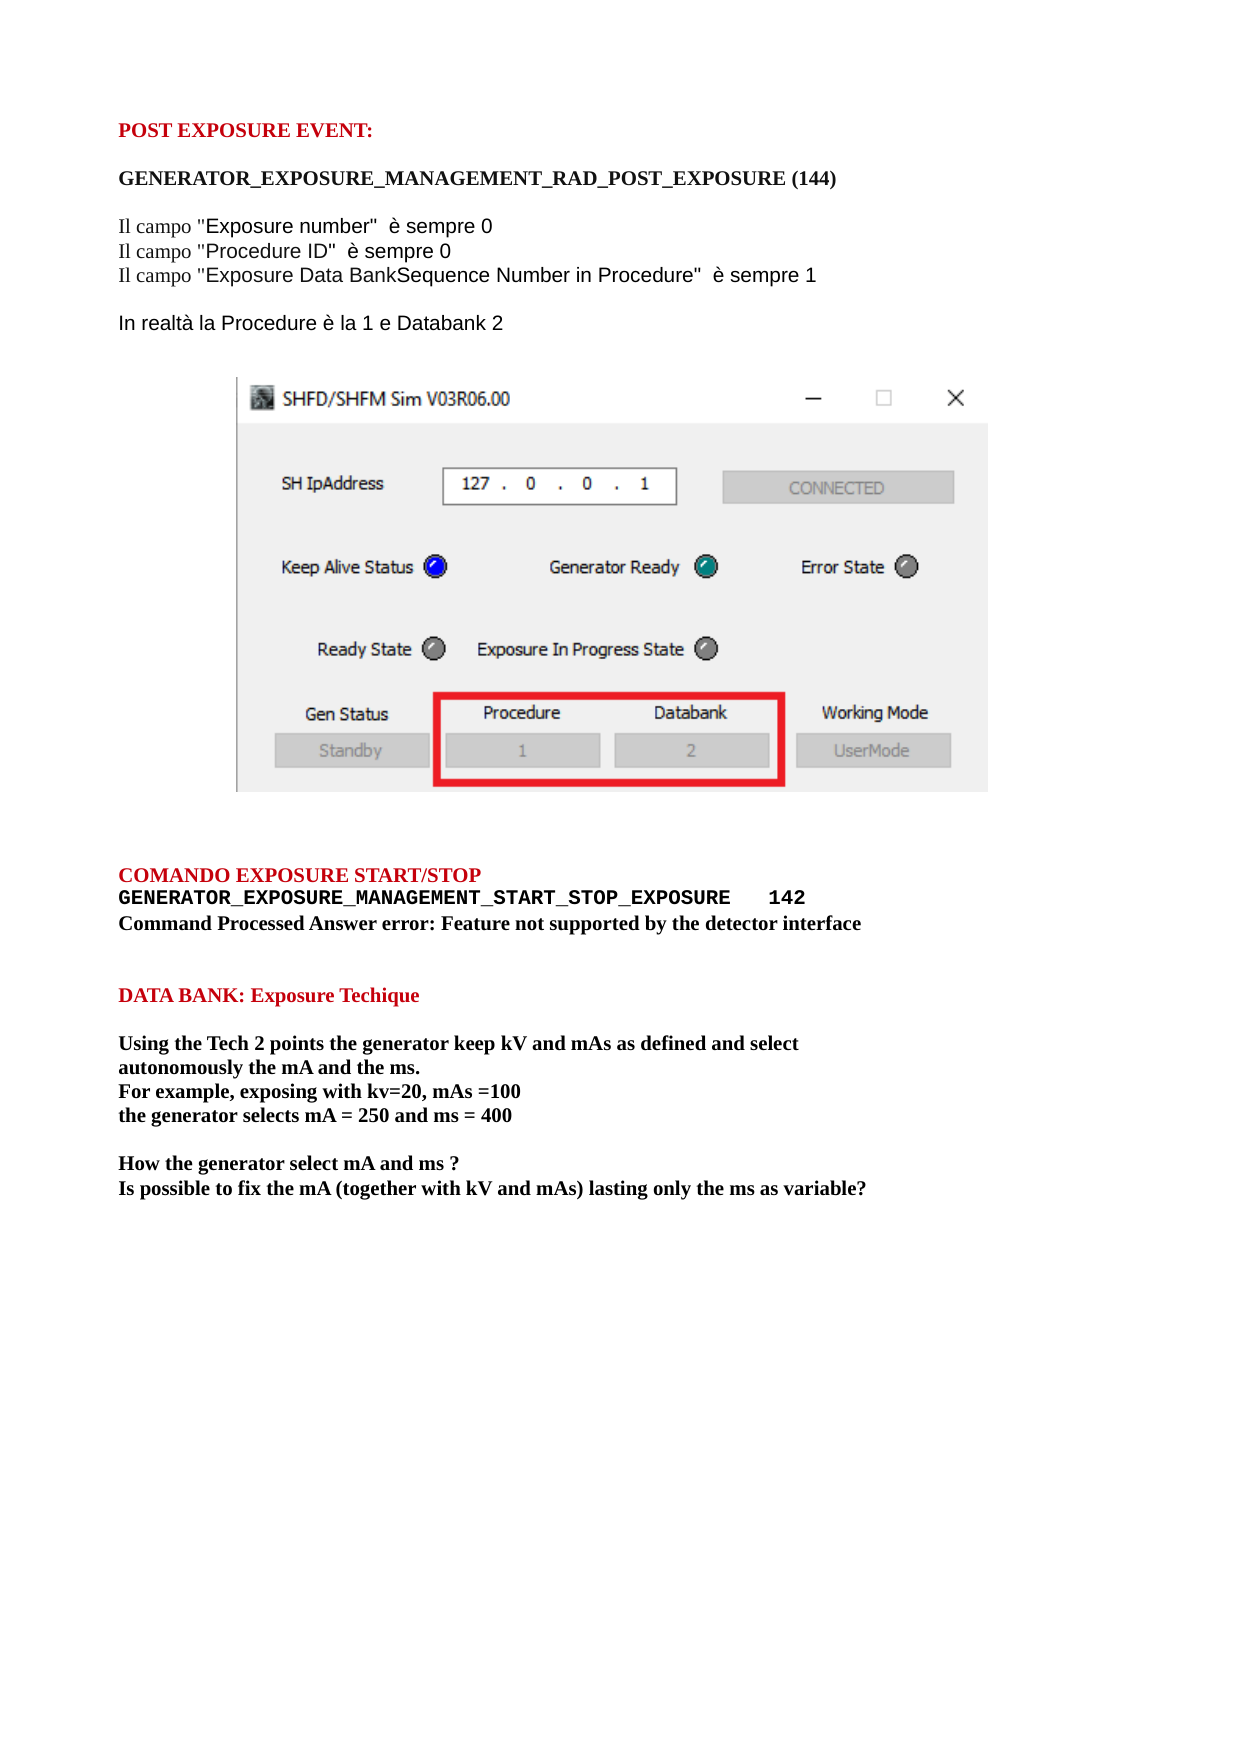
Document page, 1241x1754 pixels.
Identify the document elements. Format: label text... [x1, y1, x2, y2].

text Is possible to fix the mA (together with kV and mAs) lasting only the ms as variable? [118, 1175, 1122, 1199]
text COMANDO EXPOSURE START/STOP [118, 863, 1122, 887]
text the generator selects mA = 250 and ms = 400 [118, 1103, 1122, 1127]
text Il campo "Exposure Data BankSequence Number in Procedure" è sempre 1 [118, 263, 1122, 287]
text autonomously the mA and the ms. [118, 1055, 1122, 1079]
text In realtà la Procedure è la 1 e Databank 2 [118, 311, 1122, 335]
text DATA BANK: Exposure Techique [118, 983, 1122, 1007]
text Using the Tech 2 points the generator keep kV and mAs as defined and select [118, 1031, 1122, 1055]
text How the generator select mA and ms ? [118, 1151, 1122, 1175]
text Il campo "Procedure ID" è sempre 0 [118, 238, 1122, 263]
text POST EXPOSURE EVENT: [118, 118, 1122, 142]
text GENERATOR_EXPOSURE_MANAGEMENT_RAD_POST_EXPOSURE (144) [118, 166, 1122, 190]
text For example, exposing with kv=20, mAs =100 [118, 1079, 1122, 1103]
text GENERATOR_EXPOSURE_MANAGEMENT_START_STOP_EXPOSURE 142 [118, 887, 1122, 911]
text Command Processed Answer error: Feature not supported by the detector interface [118, 911, 1122, 935]
text Il campo "Exposure number" è sempre 0 [118, 214, 1122, 238]
